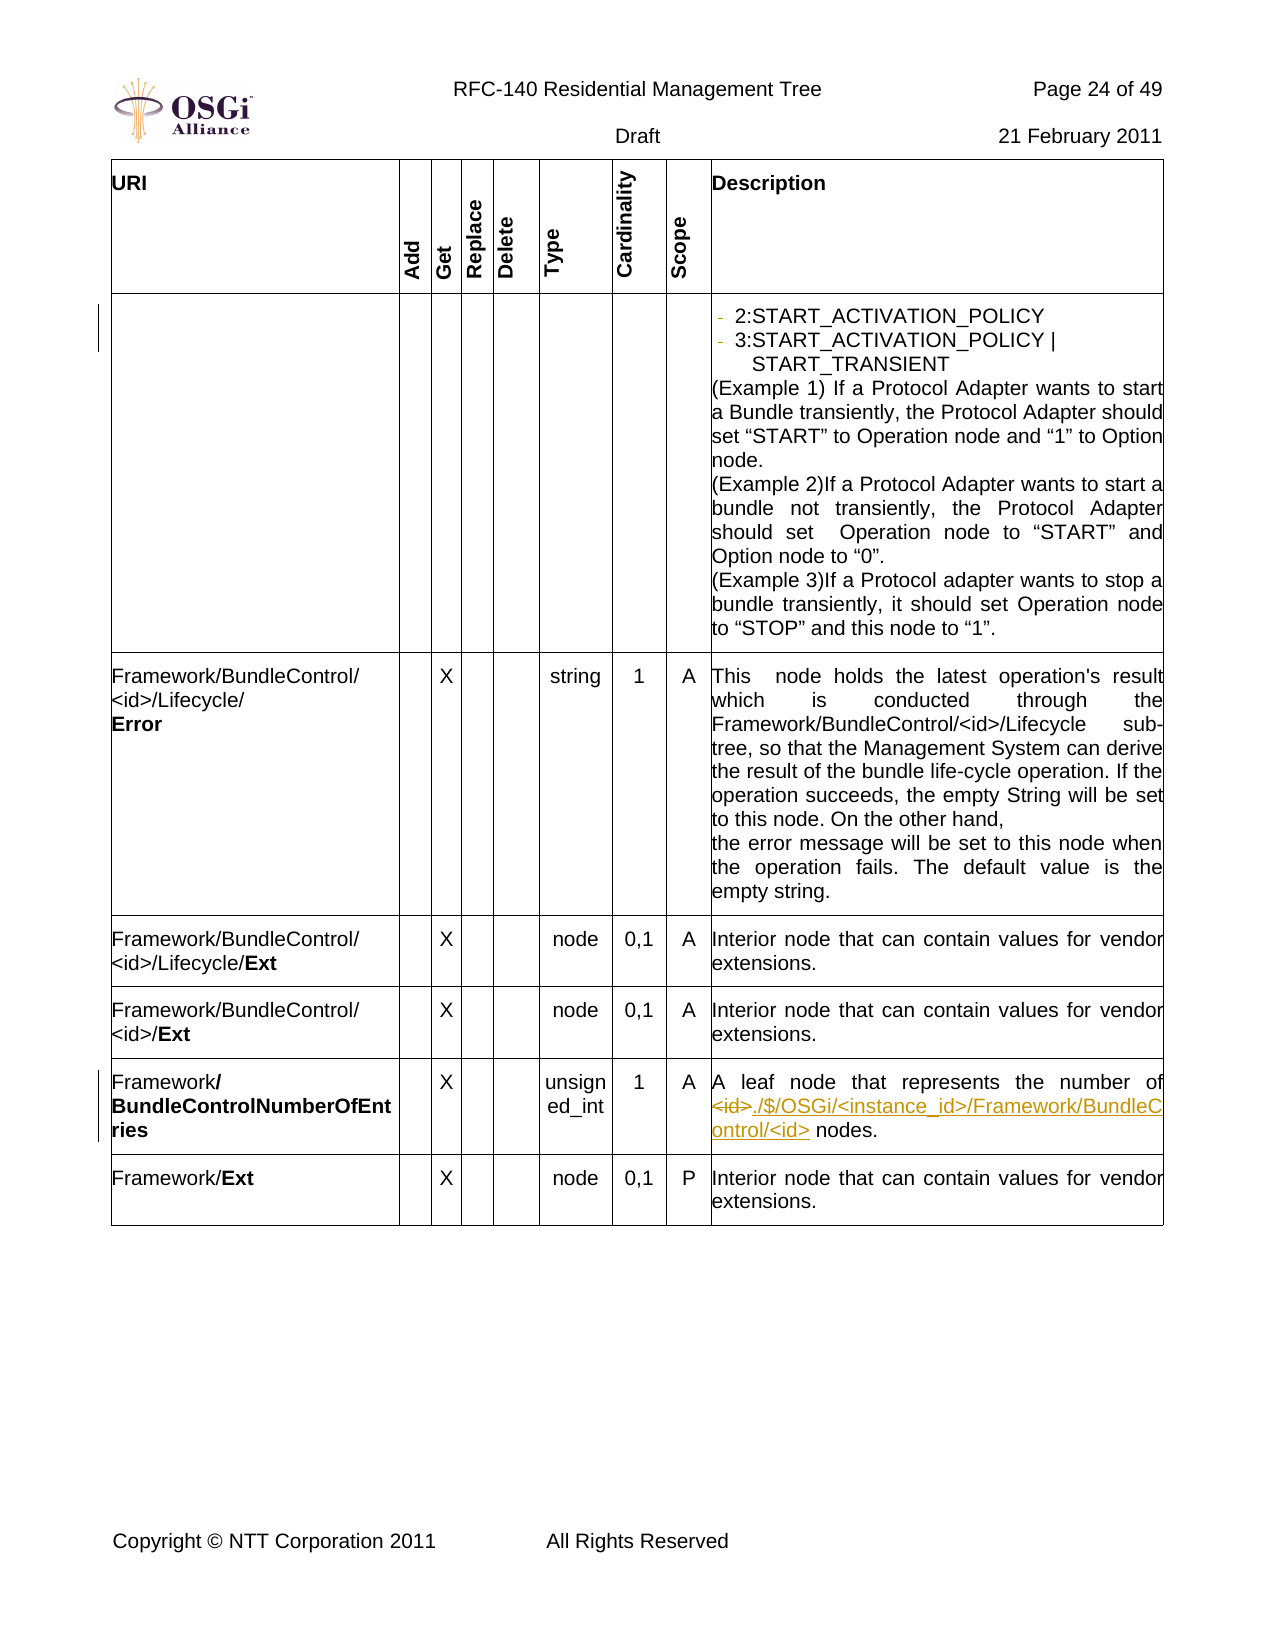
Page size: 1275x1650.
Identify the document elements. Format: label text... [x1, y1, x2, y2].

table_header Add [400, 160, 431, 292]
table_cell [494, 987, 539, 1058]
table_cell A [667, 987, 711, 1058]
table_header Replace [462, 160, 493, 292]
table_cell [462, 916, 493, 986]
table_cell Framework/Ext [112, 1155, 399, 1225]
table_header Get [432, 160, 461, 292]
table_cell [400, 653, 431, 915]
table_cell 0,1 [613, 987, 666, 1058]
table_header Cardinality [613, 160, 666, 292]
table_cell [494, 1059, 539, 1153]
table_cell node [540, 1155, 612, 1225]
table_cell Interior node that can contain values for vendor extensions. [712, 916, 1163, 986]
table_cell [494, 916, 539, 986]
table_cell [400, 916, 431, 986]
table_cell [400, 294, 431, 652]
table_header Delete [494, 160, 539, 292]
table_cell [112, 294, 399, 652]
table_cell [613, 294, 666, 652]
table_cell Framework/BundleControl/ <id>/Ext [112, 987, 399, 1058]
table_cell [540, 294, 612, 652]
table_cell [462, 1155, 493, 1225]
table_cell A leaf node that represents the number of ./$/OSGi/<instance_id>/Framework/BundleControl/<id> nodes. [712, 1059, 1163, 1153]
table_cell [494, 294, 539, 652]
table_cell [462, 653, 493, 915]
table_cell [400, 1059, 431, 1153]
table_cell [462, 1059, 493, 1153]
table_cell [462, 987, 493, 1058]
table_cell Framework/BundleControl/ <id>/Lifecycle/Ext [112, 916, 399, 986]
table_cell [462, 294, 493, 652]
table_cell A [667, 1059, 711, 1153]
table_header Type [540, 160, 612, 292]
table_cell P [667, 1155, 711, 1225]
table_cell 1 [613, 653, 666, 915]
table_cell X [432, 653, 461, 915]
table_header URI [112, 160, 399, 292]
table_cell X [432, 987, 461, 1058]
table_cell 2:START_ACTIVATION_POLICY 3:START_ACTIVATION_POLICY | START_TRANSIENT (Example 1) If a Protocol Adapter wants to start a Bundle transiently, the Protocol Adapter should set “START” to Operation node and “1” to Option node. (Example 2)If a Protocol Adapter wants to start a bundle not transiently, the Protocol Adapter should set Operation node to “START” and Option node to “0”. (Example 3)If a Protocol adapter wants to stop a bundle transiently, it should set Operation node to “STOP” and this node to “1”. [712, 294, 1163, 652]
table_cell 0,1 [613, 916, 666, 986]
table_cell [494, 1155, 539, 1225]
picture [114, 78, 254, 143]
table_cell Framework/BundleControl/ <id>/Lifecycle/ Error [112, 653, 399, 915]
table_cell [400, 1155, 431, 1225]
table_cell unsigned_int [540, 1059, 612, 1153]
table_cell node [540, 916, 612, 986]
table_header Description [712, 160, 1163, 292]
table_cell A [667, 916, 711, 986]
table_cell Interior node that can contain values for vendor extensions. [712, 1155, 1163, 1225]
table_cell This node holds the latest operation's result which is conducted through the Framework/BundleControl/<id>/Lifecycle sub-tree, so that the Management System can derive the result of the bundle life-cycle operation. If the operation succeeds, the empty String will be set to this node. On the other hand, the error message will be set to this node when the operation fails. The default value is the empty string. [712, 653, 1163, 915]
table_cell string [540, 653, 612, 915]
table_cell X [432, 916, 461, 986]
table_cell [667, 294, 711, 652]
table_cell [400, 987, 431, 1058]
table_cell Framework/BundleControlNumberOfEntries [112, 1059, 399, 1153]
table_header Scope [667, 160, 711, 292]
table_cell 1 [613, 1059, 666, 1153]
table_cell [432, 294, 461, 652]
table_cell [494, 653, 539, 915]
table_cell A [667, 653, 711, 915]
table_cell X [432, 1059, 461, 1153]
table_cell 0,1 [613, 1155, 666, 1225]
table_cell node [540, 987, 612, 1058]
table_cell X [432, 1155, 461, 1225]
table_cell Interior node that can contain values for vendor extensions. [712, 987, 1163, 1058]
